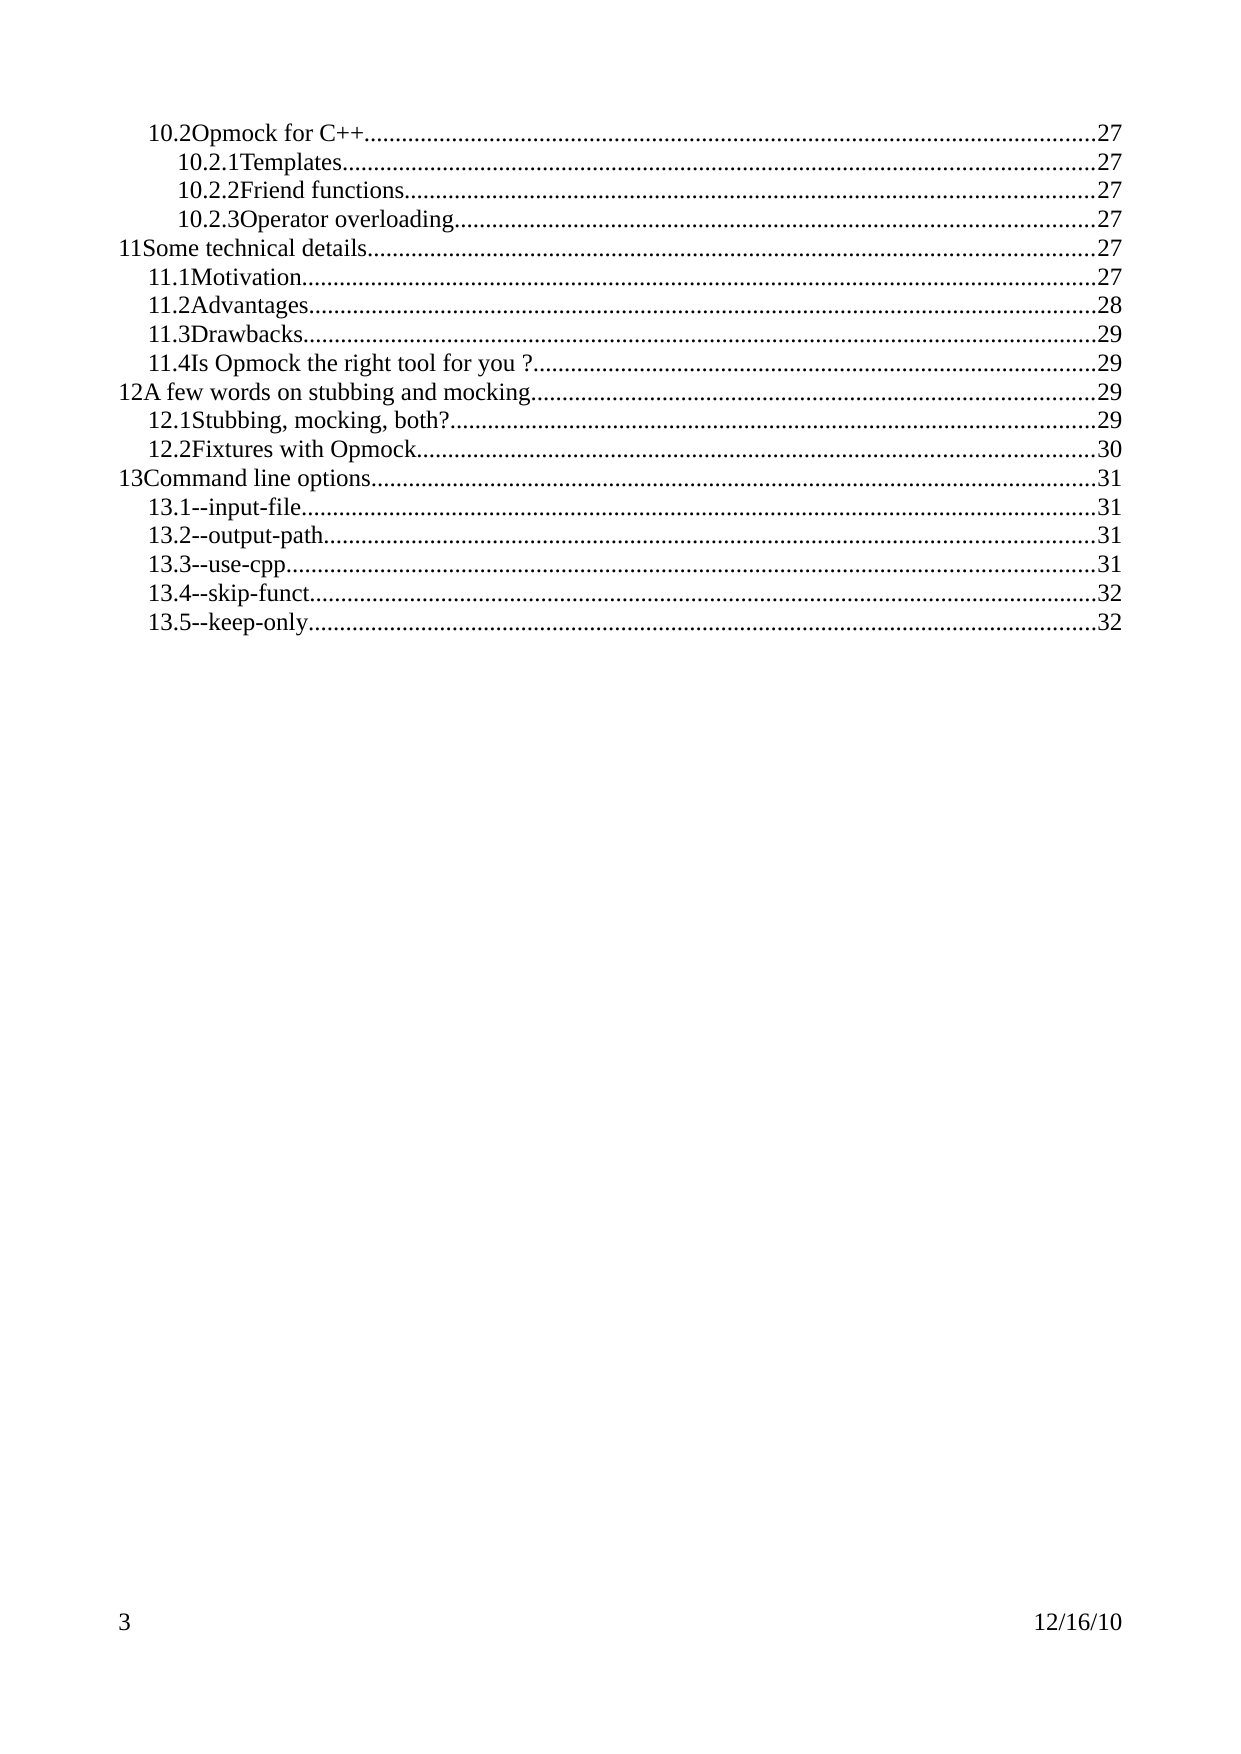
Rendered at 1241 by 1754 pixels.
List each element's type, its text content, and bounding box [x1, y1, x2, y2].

text 13.3--use-cpp 31 [148, 549, 1122, 578]
text 10.2.3Operator overloading 27 [177, 204, 1122, 233]
text 11.4Is Opmock the right tool for you ? 29 [148, 348, 1122, 377]
text 13.4--skip-funct 32 [148, 578, 1122, 607]
text 10.2Opmock for C++ 27 [148, 118, 1122, 147]
text 13.1--input-file 31 [148, 492, 1122, 521]
text 10.2.2Friend functions 27 [177, 176, 1122, 204]
text 11.3Drawbacks 29 [148, 319, 1122, 348]
text 13Command line options 31 [118, 463, 1122, 492]
text 10.2.1Templates 27 [177, 147, 1122, 176]
text 12.2Fixtures with Opmock 30 [148, 434, 1122, 463]
text 13.5--keep-only 32 [148, 607, 1122, 636]
text 11.1Motivation 27 [148, 262, 1122, 291]
text 12.1Stubbing, mocking, both? 29 [148, 406, 1122, 434]
text 13.2--output-path 31 [148, 521, 1122, 549]
text 12A few words on stubbing and mocking 29 [118, 377, 1122, 406]
text 11.2Advantages 28 [148, 291, 1122, 319]
text 11Some technical details 27 [118, 233, 1122, 262]
